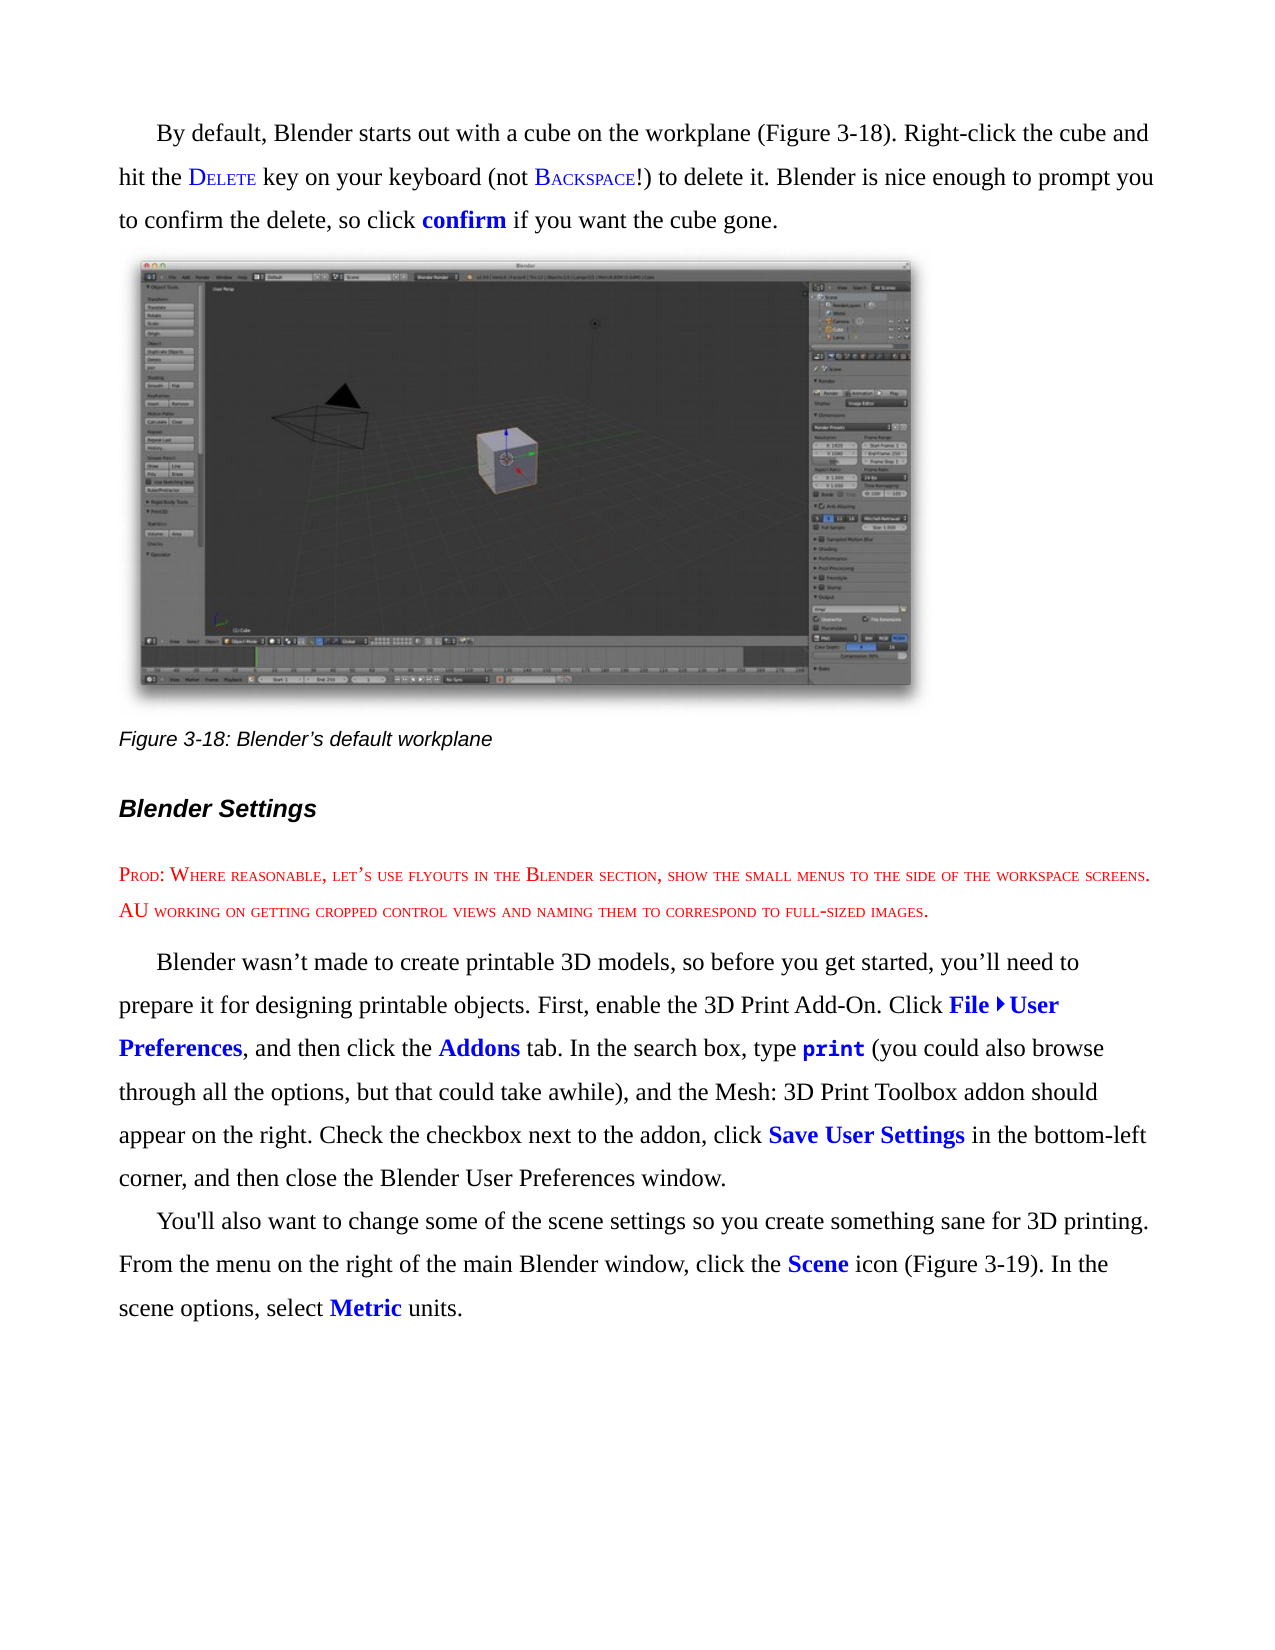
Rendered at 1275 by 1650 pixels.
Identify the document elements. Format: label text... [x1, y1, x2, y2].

text Prod: Where reasonable, let’s use flyouts in the Blender section, show the small menus to the side of the workspace screens. AU working on getting cropped control views and naming them to correspond to full-sized images. [118, 862, 1156, 922]
text Blender Settings [118, 794, 1156, 823]
text By default, Blender starts out with a cube on the workplane (Figure 3-18). Right-click the cube and hit the Delete key on your keyboard (not Backspace!) to delete it. Blender is nice enough to prompt you to confirm the delete, so click confirm if you want the cube gone. [118, 118, 1156, 233]
text You'll also want to change some of the scene settings so you create something sane for 3D printing. From the menu on the right of the main Blender window, click the Scene icon (Figure 3-19). In the scene options, select Metric units. [118, 1206, 1156, 1321]
text Blender wasn’t made to create printable 3D models, so before you get started, you’ll need to prepare it for designing printable objects. First, enable the 3D Print Add-On. Click File4User Preferences, and then click the Addons tab. In the search box, type print (you could also browse through all the options, but that could take awhile), and the Mesh: 3D Print Toolbox addon should appear on the right. Check the checkbox next to the addon, click Save User Settings in the bottom-left corner, and then close the Blender User Preferences window. [118, 947, 1156, 1192]
text Figure 3-18: Blender’s default workplane [118, 260, 1156, 751]
picture [118, 247, 933, 716]
